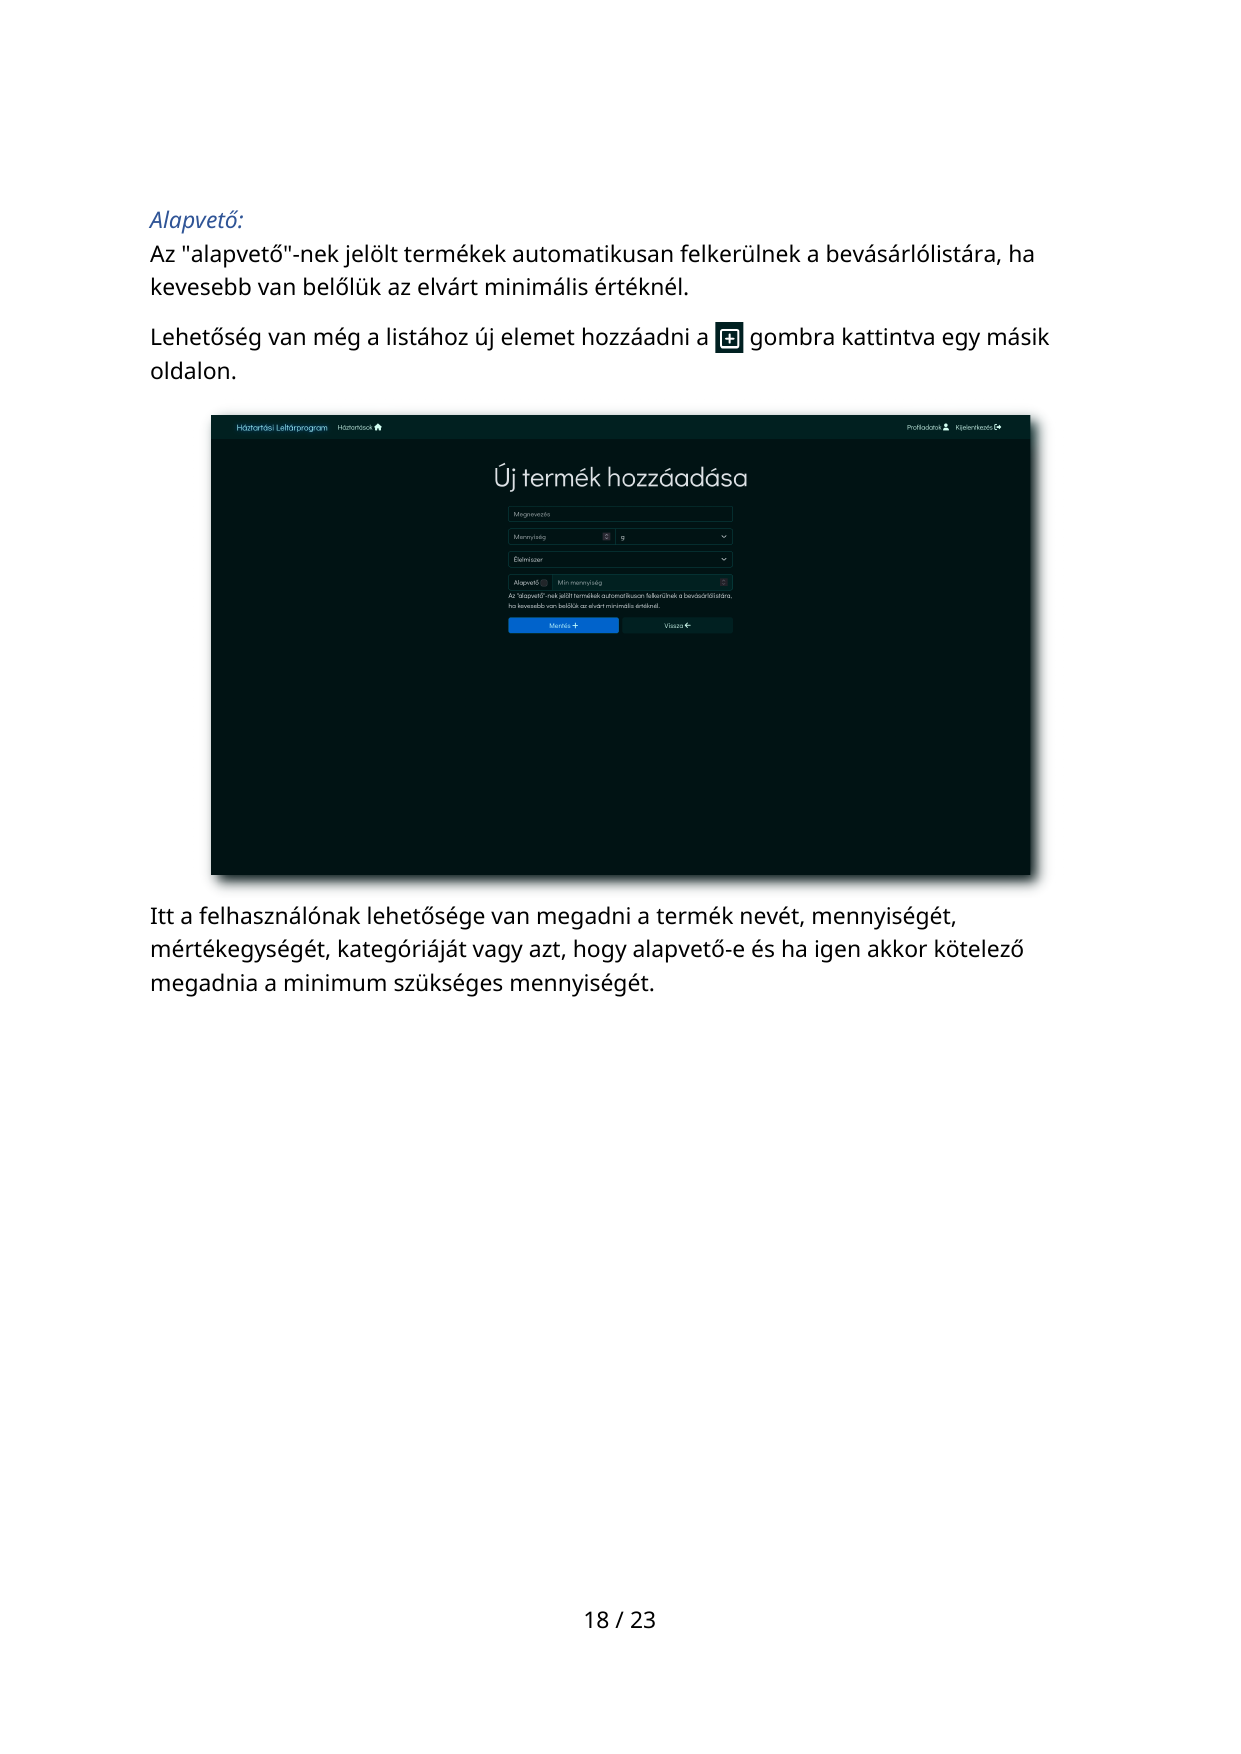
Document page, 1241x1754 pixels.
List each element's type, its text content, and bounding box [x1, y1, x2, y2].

text Az "alapvető"-nek jelölt termékek automatikusan felkerülnek a bevásárlólistára, ha kevesebb van belőlük az elvárt minimális értéknél. [150, 238, 1090, 302]
text Lehetőség van még a listához új elemet hozzáadni a gombra kattintva egy másik oldalon. [150, 321, 1090, 386]
picture [170, 392, 1071, 898]
subtitle Alapvető: [150, 204, 1090, 236]
text Itt a felhasználónak lehetősége van megadni a termék nevét, mennyiségét, mértékegységét, kategóriáját vagy azt, hogy alapvető-e és ha igen akkor kötelező megadnia a minimum szükséges mennyiségét. [150, 405, 1090, 998]
picture [715, 322, 744, 353]
